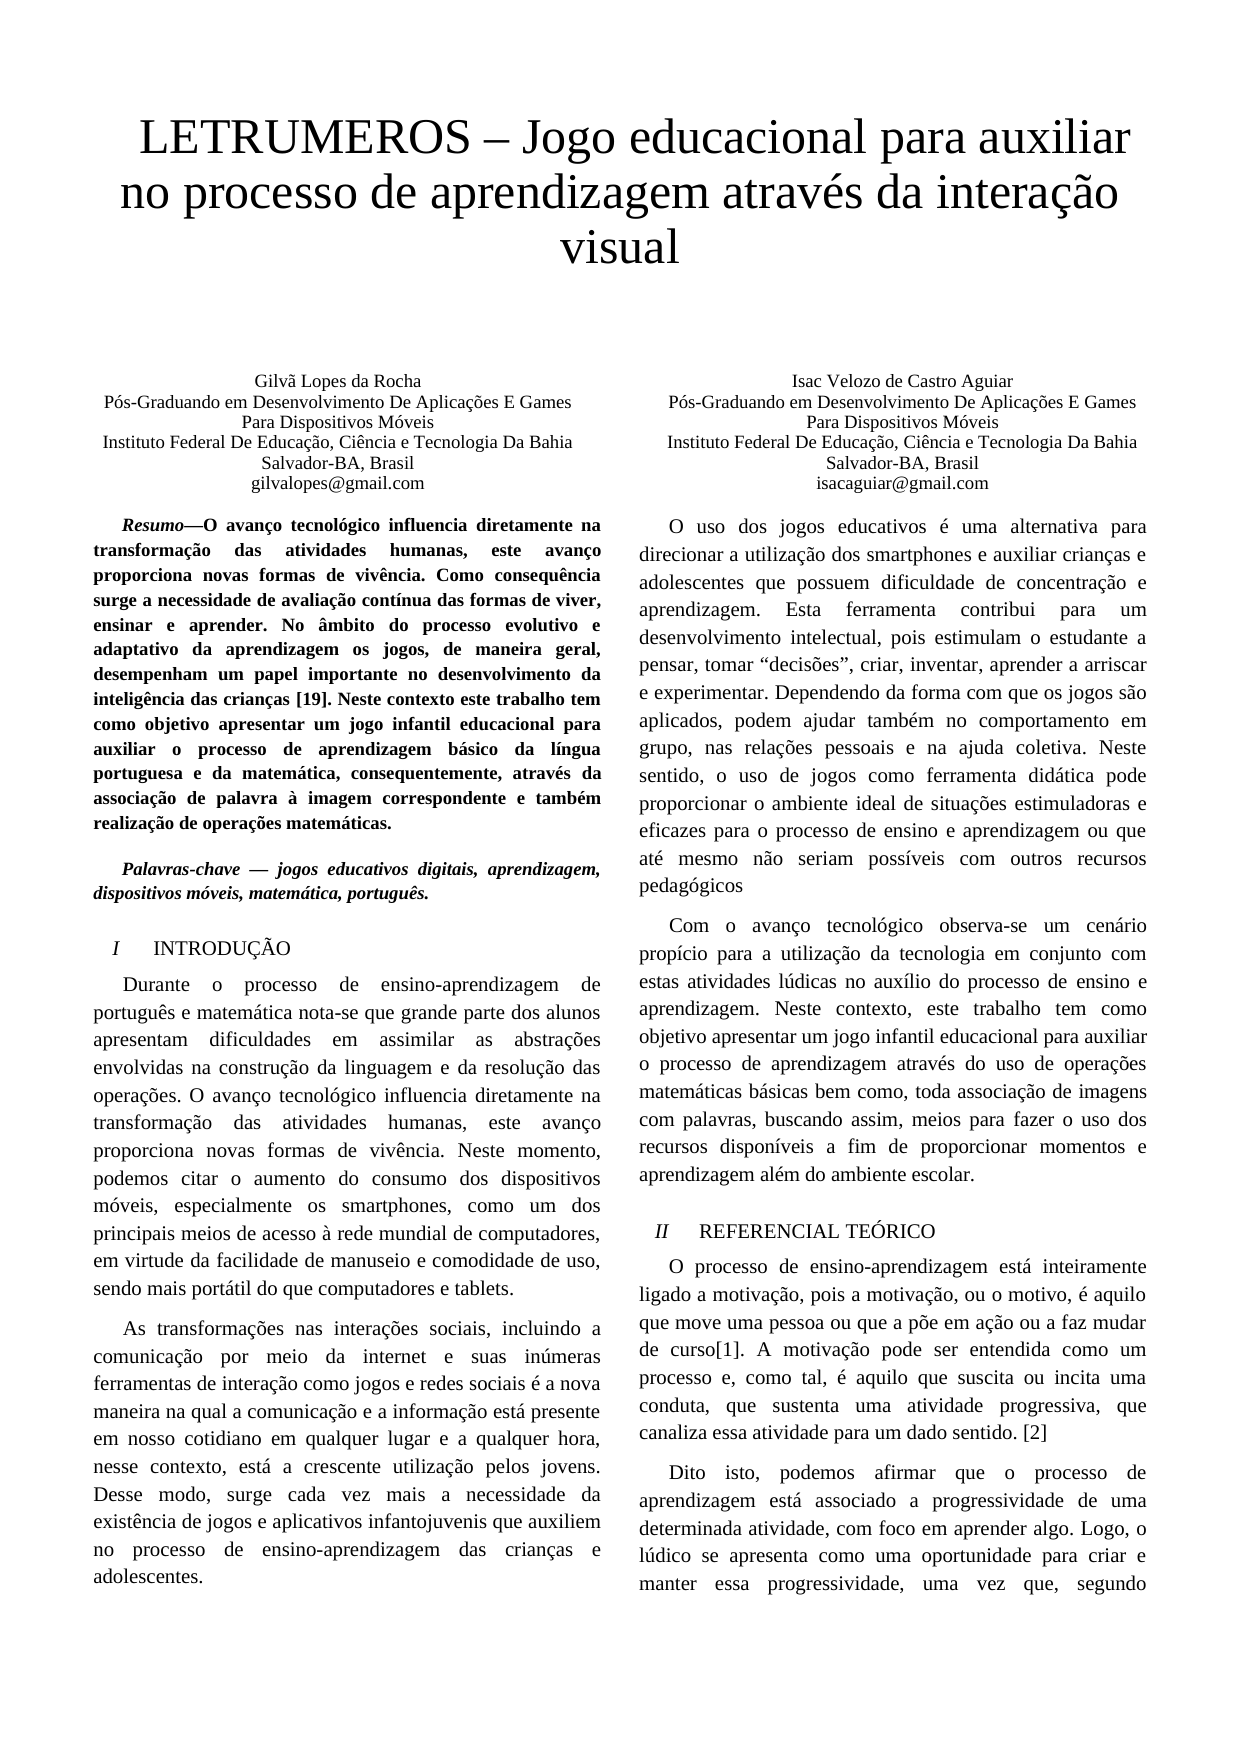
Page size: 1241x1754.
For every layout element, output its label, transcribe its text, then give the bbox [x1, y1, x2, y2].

text Com o avanço tecnológico observa-se um cenário propício para a utilização da tecnologia em conjunto com estas atividades lúdicas no auxílio do processo de ensino e aprendizagem. Neste contexto, este trabalho tem como objetivo apresentar um jogo infantil educacional para auxiliar o processo de aprendizagem através do uso de operações matemáticas básicas bem como, toda associação de imagens com palavras, buscando assim, meios para fazer o uso dos recursos disponíveis a fim de proporcionar momentos e aprendizagem além do ambiente escolar. [639, 913, 1147, 1186]
text Pós-Graduando em Desenvolvimento De Aplicações E Games Para Dispositivos Móveis [93, 392, 583, 433]
text O processo de ensino-aprendizagem está inteiramente ligado a motivação, pois a motivação, ou o motivo, é aquilo que move uma pessoa ou que a põe em ação ou a faz mudar de curso[1]. A motivação pode ser entendida como um processo e, como tal, é aquilo que suscita ou incita uma conduta, que sustenta uma atividade progressiva, que canaliza essa atividade para um dado sentido. [2] [639, 1254, 1147, 1444]
text isacaguiar@gmail.com [658, 473, 1147, 494]
text gilvalopes@gmail.com [93, 473, 583, 494]
text Instituto Federal De Educação, Ciência e Tecnologia Da Bahia [658, 433, 1147, 453]
text Gilvã Lopes da Rocha [93, 371, 583, 392]
subtitle INTRODUÇÃO [93, 936, 601, 960]
text Dito isto, podemos afirmar que o processo de aprendizagem está associado a progressividade de uma determinada atividade, com foco em aprender algo. Logo, o lúdico se apresenta como uma oportunidade para criar e manter essa progressividade, uma vez que, segundo [639, 1460, 1147, 1595]
text Salvador-BA, Brasil [93, 453, 583, 473]
text Resumo—O avanço tecnológico influencia diretamente na transformação das atividades humanas, este avanço proporciona novas formas de vivência. Como consequência surge a necessidade de avaliação contínua das formas de viver, ensinar e aprender. No âmbito do processo evolutivo e adaptativo da aprendizagem os jogos, de maneira geral, desempenham um papel importante no desenvolvimento da inteligência das crianças [19]. Neste contexto este trabalho tem como objetivo apresentar um jogo infantil educacional para auxiliar o processo de aprendizagem básico da língua portuguesa e da matemática, consequentemente, através da associação de palavra à imagem correspondente e também realização de operações matemáticas. [93, 514, 601, 833]
text Instituto Federal De Educação, Ciência e Tecnologia Da Bahia [93, 433, 583, 453]
text Pós-Graduando em Desenvolvimento De Aplicações E Games Para Dispositivos Móveis [658, 392, 1147, 433]
subtitle REFERENCIAL TEÓRICO [639, 1218, 1147, 1243]
text Salvador-BA, Brasil [658, 453, 1147, 473]
text O uso dos jogos educativos é uma alternativa para direcionar a utilização dos smartphones e auxiliar crianças e adolescentes que possuem dificuldade de concentração e aprendizagem. Esta ferramenta contribui para um desenvolvimento intelectual, pois estimulam o estudante a pensar, tomar “decisões”, criar, inventar, aprender a arriscar e experimentar. Dependendo da forma com que os jogos são aplicados, podem ajudar também no comportamento em grupo, nas relações pessoais e na ajuda coletiva. Neste sentido, o uso de jogos como ferramenta didática pode proporcionar o ambiente ideal de situações estimuladoras e eficazes para o processo de ensino e aprendizagem ou que até mesmo não seriam possíveis com outros recursos pedagógicos [639, 514, 1147, 897]
text Isac Velozo de Castro Aguiar [658, 371, 1147, 392]
title LETRUMEROS – Jogo educacional para auxiliar no processo de aprendizagem através da interação visual [93, 110, 1147, 274]
text Durante o processo de ensino-aprendizagem de português e matemática nota-se que grande parte dos alunos apresentam dificuldades em assimilar as abstrações envolvidas na construção da linguagem e da resolução das operações. O avanço tecnológico influencia diretamente na transformação das atividades humanas, este avanço proporciona novas formas de vivência. Neste momento, podemos citar o aumento do consumo dos dispositivos móveis, especialmente os smartphones, como um dos principais meios de acesso à rede mundial de computadores, em virtude da facilidade de manuseio e comodidade de uso, sendo mais portátil do que computadores e tablets. [93, 972, 601, 1300]
text As transformações nas interações sociais, incluindo a comunicação por meio da internet e suas inúmeras ferramentas de interação como jogos e redes sociais é a nova maneira na qual a comunicação e a informação está presente em nosso cotidiano em qualquer lugar e a qualquer hora, nesse contexto, está a crescente utilização pelos jovens. Desse modo, surge cada vez mais a necessidade da existência de jogos e aplicativos infantojuvenis que auxiliem no processo de ensino-aprendizagem das crianças e adolescentes. [93, 1316, 601, 1588]
text Palavras-chave — jogos educativos digitais, aprendizagem, dispositivos móveis, matemática, português. [93, 857, 601, 904]
